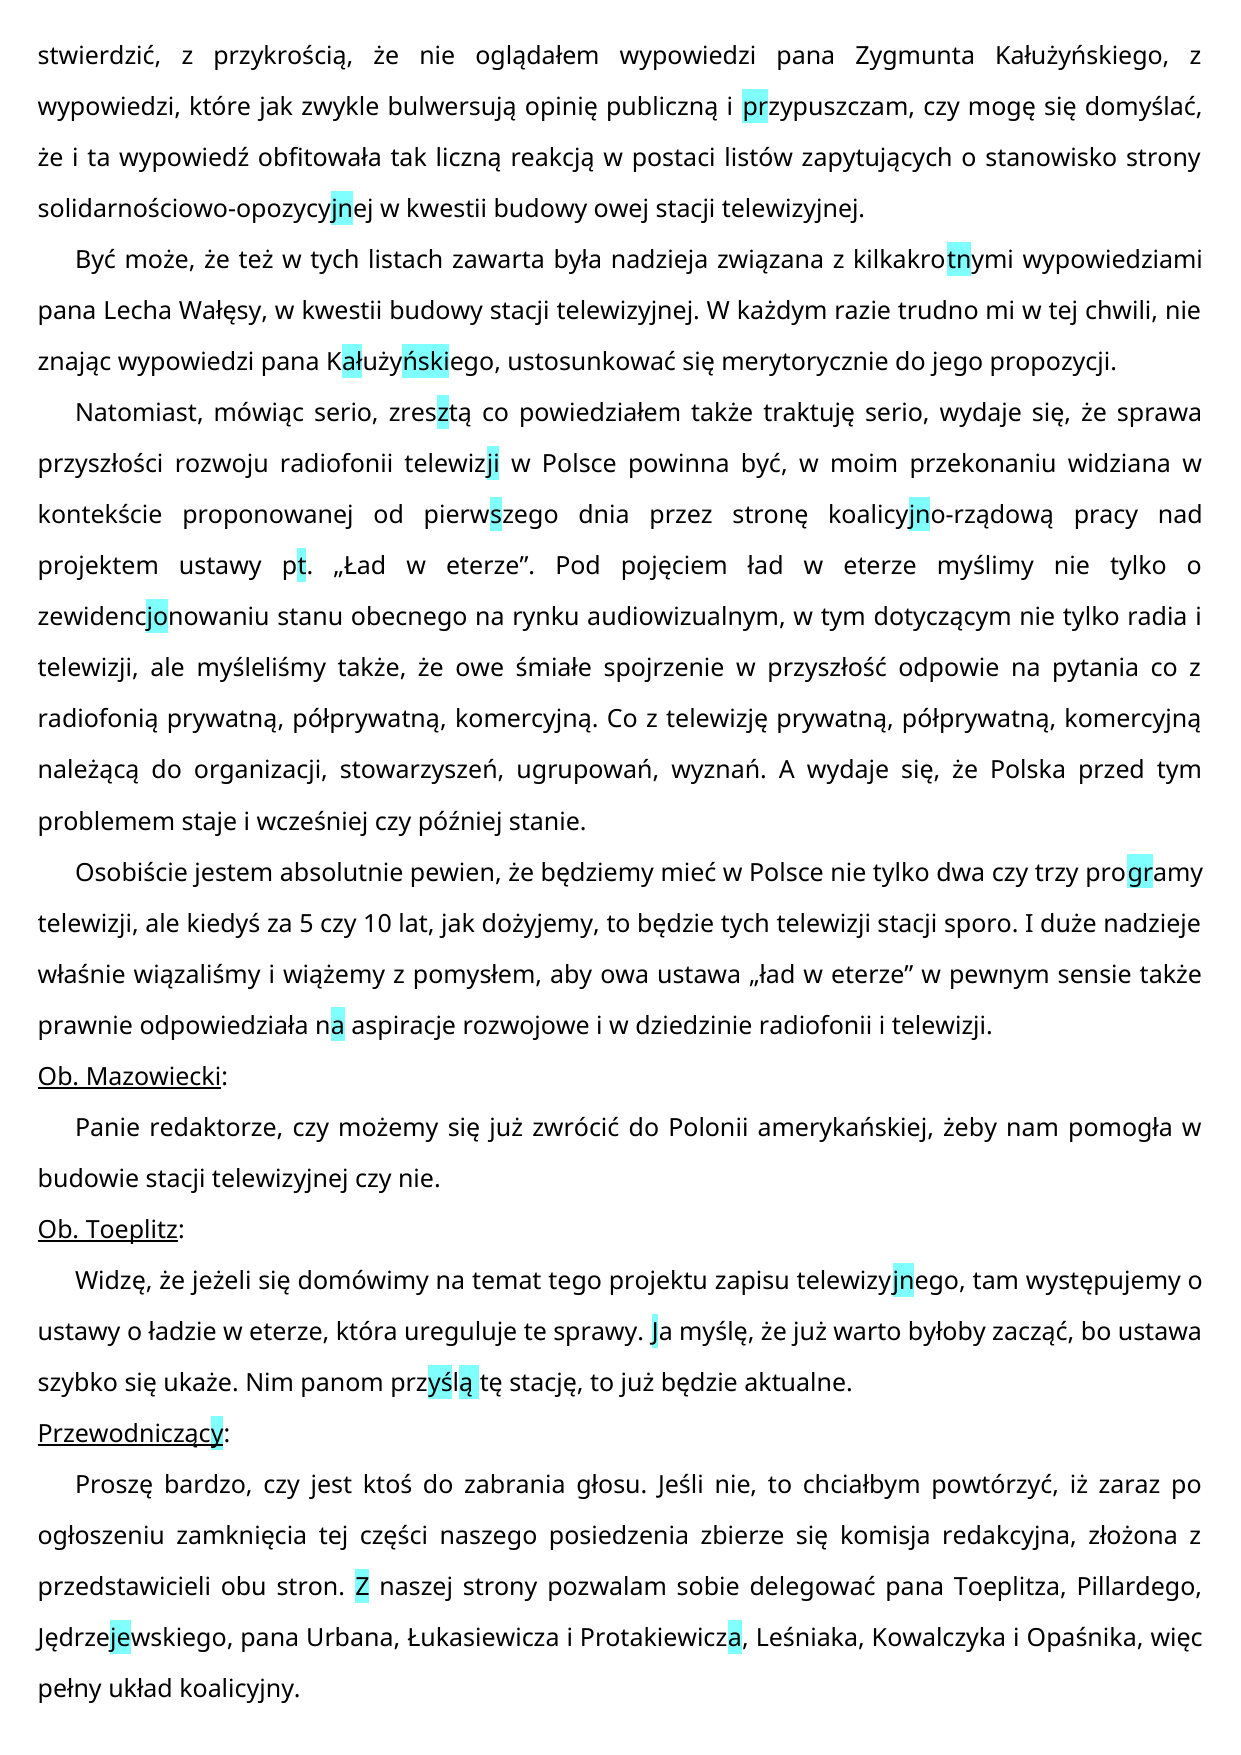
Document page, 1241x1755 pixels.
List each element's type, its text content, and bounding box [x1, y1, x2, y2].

text Osobiście jestem absolutnie pewien, że będziemy mieć w Polsce nie tylko dwa czy trzy programy telewizji, ale kiedyś za 5 czy 10 lat, jak dożyjemy, to będzie tych telewizji stacji sporo. I duże nadzieje właśnie wiązaliśmy i wiążemy z pomysłem, aby owa ustawa „ład w eterze” w pewnym sensie także prawnie odpowiedziała na aspiracje rozwojowe i w dziedzinie radiofonii i telewizji. [37, 854, 1203, 1041]
text Natomiast, mówiąc serio, zresztą co powiedziałem także traktuję serio, wydaje się, że sprawa przyszłości rozwoju radiofonii telewizji w Polsce powinna być, w moim przekonaniu widziana w kontekście proponowanej od pierwszego dnia przez stronę koalicyjno-rządową pracy nad projektem ustawy pt. „Ład w eterze”. Pod pojęciem ład w eterze myślimy nie tylko o zewidencjonowaniu stanu obecnego na rynku audiowizualnym, w tym dotyczącym nie tylko radia i telewizji, ale myśleliśmy także, że owe śmiałe spojrzenie w przyszłość odpowie na pytania co z radiofonią prywatną, półprywatną, komercyjną. Co z telewizję prywatną, półprywatną, komercyjną należącą do organizacji, stowarzyszeń, ugrupowań, wyznań. A wydaje się, że Polska przed tym problemem staje i wcześniej czy później stanie. [37, 395, 1203, 837]
text Proszę bardzo, czy jest ktoś do zabrania głosu. Jeśli nie, to chciałbym powtórzyć, iż zaraz po ogłoszeniu zamknięcia tej części naszego posiedzenia zbierze się komisja redakcyjna, złożona z przedstawicieli obu stron. Z naszej strony pozwalam sobie delegować pana Toeplitza, Pillardego, Jędrzejewskiego, pana Urbana, Łukasiewicza i Protakiewicza, Leśniaka, Kowalczyka i Opaśnika, więc pełny układ koalicyjny. [37, 1467, 1203, 1705]
text Przewodniczący: [37, 1416, 1203, 1450]
text Ob. Toeplitz: [37, 1211, 1203, 1246]
text stwierdzić, z przykrością, że nie oglądałem wypowiedzi pana Zygmunta Kałużyńskiego, z wypowiedzi, które jak zwykle bulwersują opinię publiczną i przypuszczam, czy mogę się domyślać, że i ta wypowiedź obfitowała tak liczną reakcją w postaci listów zapytujących o stanowisko strony solidarnościowo-opozycyjnej w kwestii budowy owej stacji telewizyjnej. [37, 37, 1203, 225]
text Ob. Mazowiecki: [37, 1058, 1203, 1092]
text Widzę, że jeżeli się domówimy na temat tego projektu zapisu telewizyjnego, tam występujemy o ustawy o ładzie w eterze, która ureguluje te sprawy. Ja myślę, że już warto byłoby zacząć, bo ustawa szybko się ukaże. Nim panom przyślą tę stację, to już będzie aktualne. [37, 1262, 1203, 1399]
text Panie redaktorze, czy możemy się już zwrócić do Polonii amerykańskiej, żeby nam pomogła w budowie stacji telewizyjnej czy nie. [37, 1109, 1203, 1194]
text Być może, że też w tych listach zawarta była nadzieja związana z kilkakrotnymi wypowiedziami pana Lecha Wałęsy, w kwestii budowy stacji telewizyjnej. W każdym razie trudno mi w tej chwili, nie znając wypowiedzi pana Kałużyńskiego, ustosunkować się merytorycznie do jego propozycji. [37, 242, 1203, 378]
